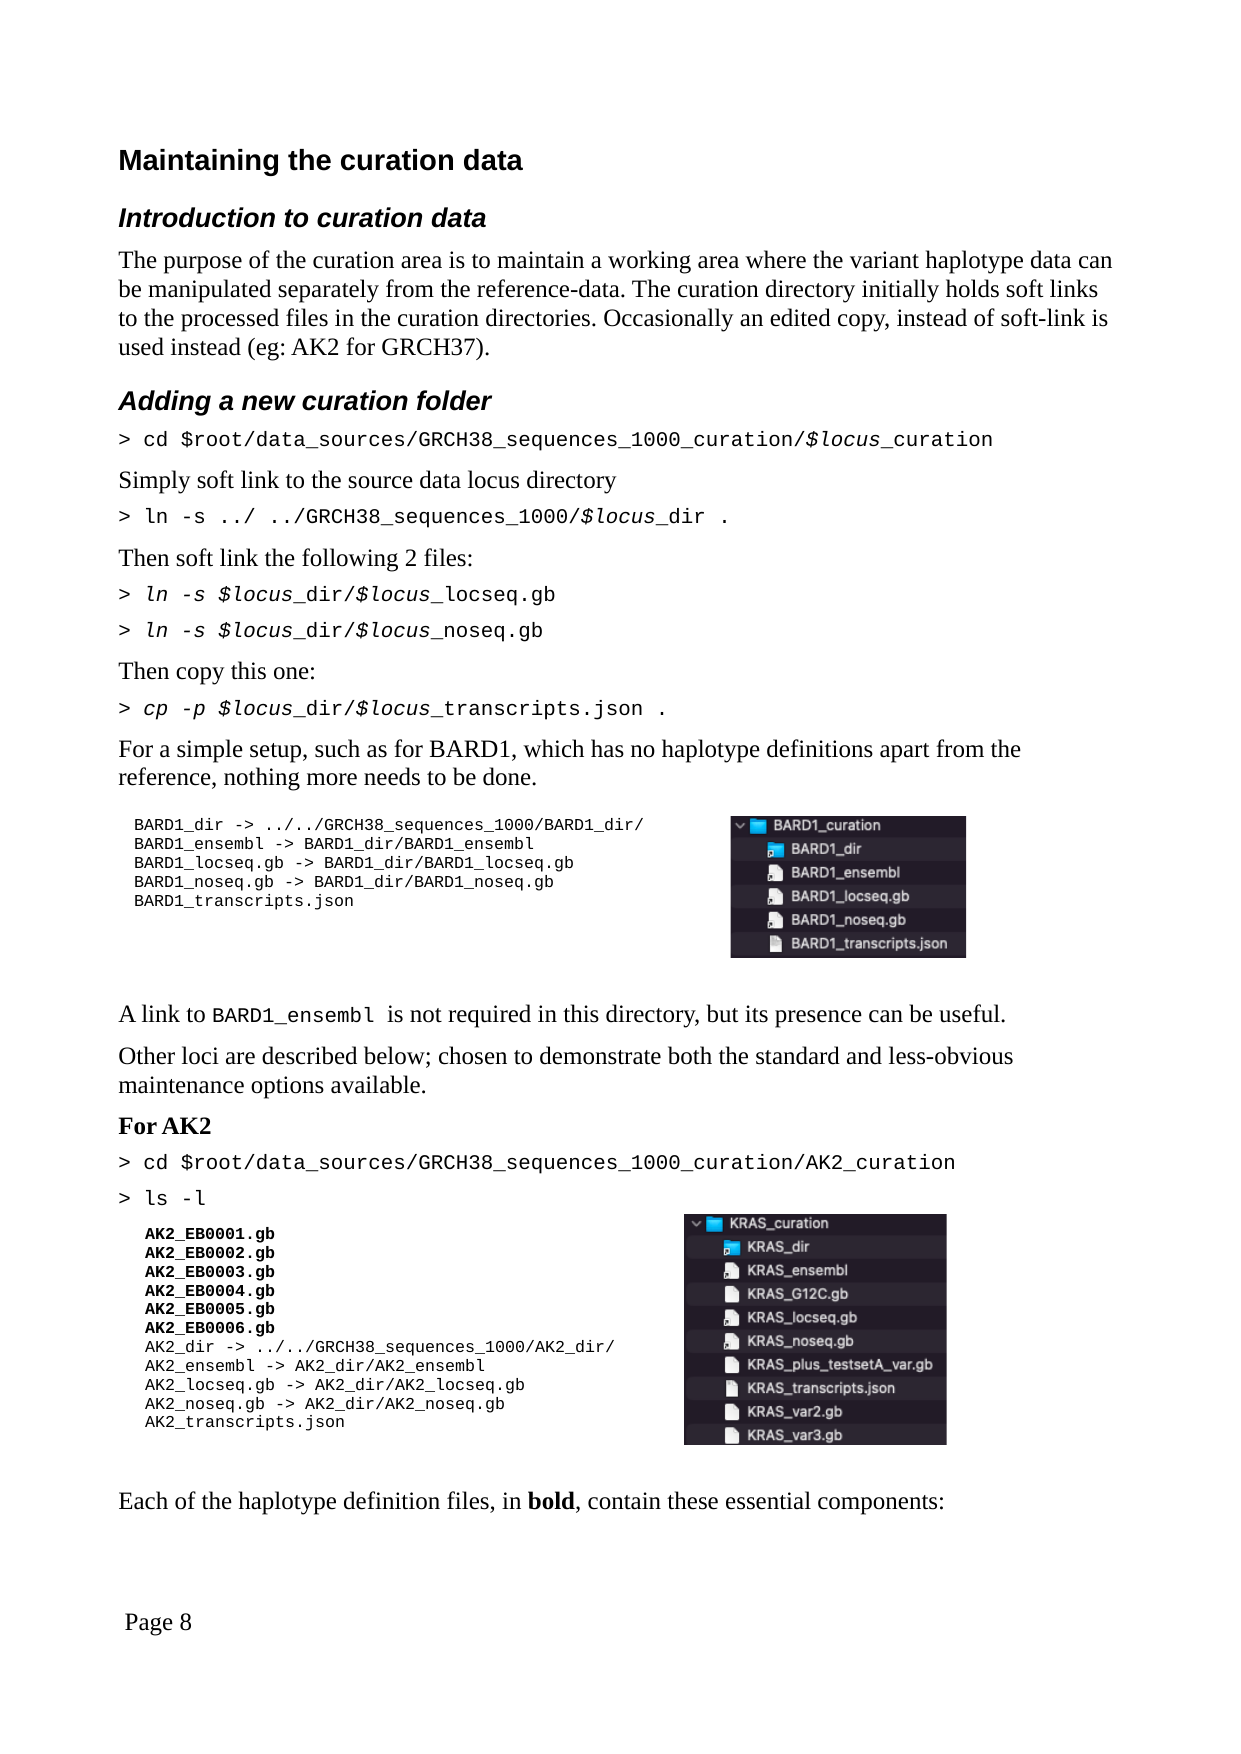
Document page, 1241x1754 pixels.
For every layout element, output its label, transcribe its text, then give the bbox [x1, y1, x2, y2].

text > cd $root/data_sources/GRCH38_sequences_1000_curation/AK2_curation [118, 1152, 1122, 1176]
picture [730, 816, 967, 958]
subtitle Adding a new curation folder [118, 385, 1122, 417]
subtitle Introduction to curation data [118, 202, 1122, 233]
text > ls -l [118, 1188, 1122, 1212]
text For AK2 [118, 1111, 1122, 1140]
text > ln -s ../ ../GRCH38_sequences_1000/$locus_dir . [118, 507, 1122, 530]
text For a simple setup, such as for BARD1, which has no haplotype definitions apart from the reference, nothing more needs to be done. [118, 734, 1122, 791]
text > ln -s $locus_dir/$locus_noseq.gb [118, 620, 1122, 644]
text > ln -s $locus_dir/$locus_locseq.gb [118, 584, 1122, 608]
text Each of the haplotype definition files, in bold, contain these essential components: [118, 1486, 1122, 1515]
text Then soft link the following 2 files: [118, 543, 1122, 571]
text A link to BARD1_ensembl is not required in this directory, but its presence can be useful. [118, 999, 1122, 1028]
text Other loci are described below; chosen to demonstrate both the standard and less-obvious maintenance options available. [118, 1041, 1122, 1098]
text The purpose of the curation area is to maintain a working area where the variant haplotype data can be manipulated separately from the reference-data. The curation directory initially holds soft links to the processed files in the curation directories. Occasionally an edited copy, instead of soft-link is used instead (eg: AK2 for GRCH37). [118, 245, 1122, 360]
picture [684, 1214, 947, 1445]
text Then copy this one: [118, 656, 1122, 685]
text Simply soft link to the source data locus directory [118, 465, 1122, 494]
text > cp -p $locus_dir/$locus_transcripts.json . [118, 697, 1122, 721]
subtitle Maintaining the curation data [118, 143, 1122, 177]
text > cd $root/data_sources/GRCH38_sequences_1000_curation/$locus_curation [118, 429, 1122, 453]
